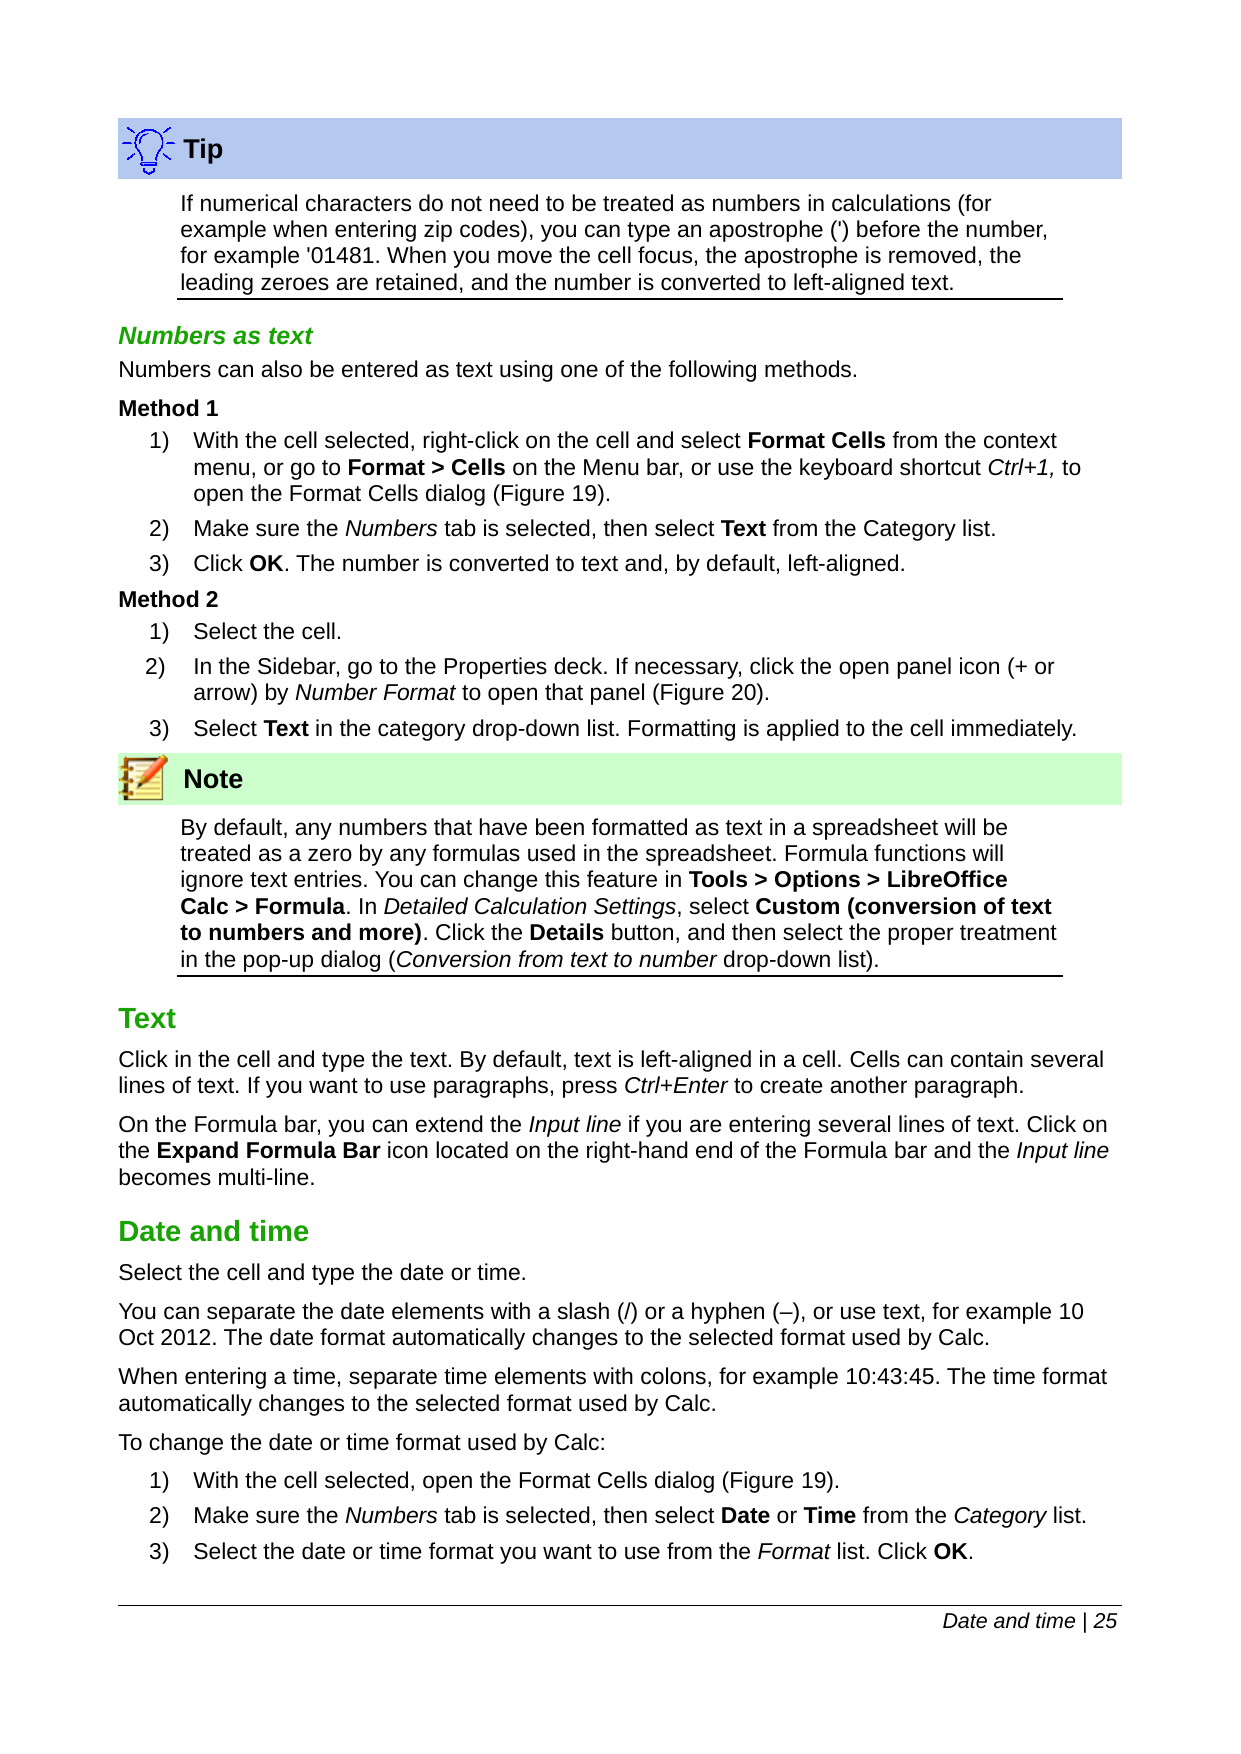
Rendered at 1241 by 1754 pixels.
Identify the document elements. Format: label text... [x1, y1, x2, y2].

text Click in the cell and type the text. By default, text is left-aligned in a cell. Cells can contain several lines of text. If you want to use paragraphs, press Ctrl+Enter to create another paragraph. [118, 1046, 1122, 1099]
list Select the date or time format you want to use from the Format list. Click OK. [169, 1538, 1122, 1564]
subtitle Numbers as text [118, 321, 1122, 350]
subtitle Text [118, 1001, 1122, 1034]
text If numerical characters do not need to be treated as numbers in calculations (for example when entering zip codes), you can type an apostrophe (') before the number, for example '01481. When you move the cell focus, the apostrophe is removed, the leading zeroes are retained, and the number is converted to left-aligned text. [177, 187, 1063, 298]
text To change the date or time format used by Calc: [118, 1428, 1122, 1455]
text You can separate the date elements with a slash (/) or a hyphen (–), or use text, for example 10 Oct 2012. The date format automatically changes to the selected format used by Calc. [118, 1298, 1122, 1351]
text When entering a time, separate time elements with colons, for example 10:43:45. The time format automatically changes to the selected format used by Calc. [118, 1363, 1122, 1416]
subtitle Tip [118, 118, 1122, 179]
text Method 1 [118, 395, 1122, 421]
picture [119, 119, 179, 179]
list Make sure the Numbers tab is selected, then select Date or Time from the Category list. [169, 1502, 1122, 1529]
subtitle Note [118, 753, 1122, 805]
list Click OK. The number is converted to text and, by default, left-aligned. [169, 550, 1122, 577]
list Select the cell. [169, 618, 1122, 644]
list Make sure the Numbers tab is selected, then select Text from the Category list. [169, 515, 1122, 541]
subtitle Date and time [118, 1214, 1122, 1247]
picture [119, 753, 170, 804]
list With the cell selected, right-click on the cell and select Format Cells from the context menu, or go to Format > Cells on the Menu bar, or use the keyboard shortcut Ctrl+1, to open the Format Cells dialog (Figure 19). [169, 427, 1122, 506]
text On the Formula bar, you can extend the Input line if you are entering several lines of text. Click on the Expand Formula Bar icon located on the right-hand end of the Formula bar and the Input line becomes multi-line. [118, 1111, 1122, 1190]
text By default, any numbers that have been formatted as text in a spreadsheet will be treated as a zero by any formulas used in the spreadsheet. Formula functions will ignore text entries. You can change this feature in Tools > Options > LibreOffice Calc > Formula. In Detailed Calculation Settings, select Custom (conversion of text to numbers and more). Click the Details button, and then select the proper treatment in the pop-up dialog (Conversion from text to number drop-down list). [177, 811, 1063, 975]
text Numbers can also be entered as text using one of the following methods. [118, 356, 1122, 382]
list In the Sidebar, go to the Properties deck. If necessary, click the Open Panel icon (+ or arrow) by Number Format to open that panel (Figure 20). [165, 653, 1122, 706]
list Select Text in the category drop-down list. Formatting is applied to the cell immediately. [169, 714, 1122, 741]
list With the cell selected, open the Format Cells dialog (Figure 19). [169, 1467, 1122, 1494]
text Method 2 [118, 586, 1122, 612]
text Select the cell and type the date or time. [118, 1259, 1122, 1286]
